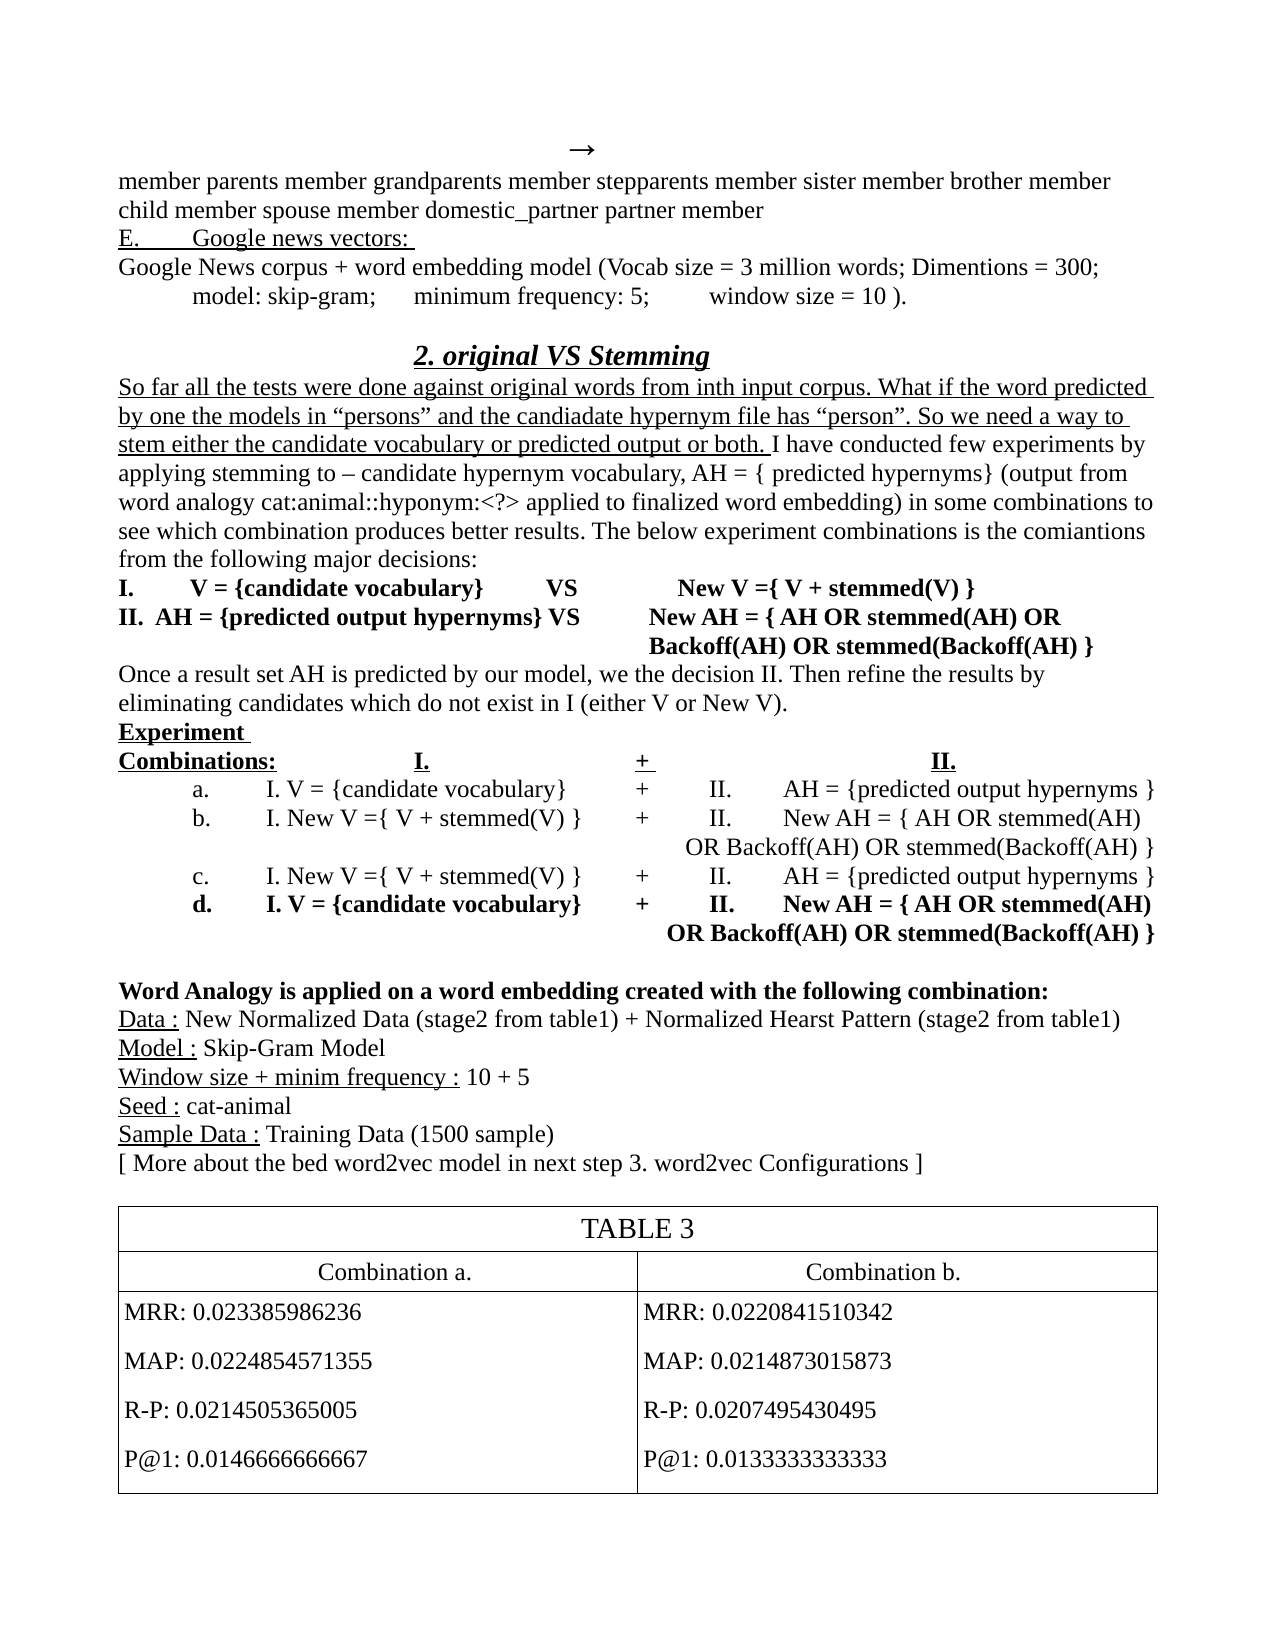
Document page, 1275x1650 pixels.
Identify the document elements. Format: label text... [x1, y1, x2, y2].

table_cell MRR: 0.0220841510342 MAP: 0.0214873015873 R-P: 0.0207495430495 P@1: 0.0133333333333 [638, 1292, 1157, 1493]
text So far all the tests were done against original words from inth input corpus. What if the word predicted by one the models in “persons” and the candiadate hypernym file has “person”. So we need a way to stem either the candidate vocabulary or predicted output or both. I have conducted few experiments by applying stemming to – candidate hypernym vocabulary, AH = { predicted hypernyms} (output from word analogy cat:animal::hyponym:<?> applied to finalized word embedding) in some combinations to see which combination produces better results. The below experiment combinations is the comiantions from the following major decisions: [118, 372, 1157, 573]
table_cell Combination b. [638, 1252, 1157, 1291]
text d. I. V = {candidate vocabulary} + II. New AH = { AH OR stemmed(AH) OR Backoff(AH) OR stemmed(Backoff(AH) } [118, 889, 1157, 947]
text Experiment [118, 717, 1157, 746]
text Once a result set AH is predicted by our model, we the decision II. Then refine the results by eliminating candidates which do not exist in I (either V or New V). [118, 659, 1157, 717]
text Window size + minim frequency : 10 + 5 [118, 1062, 1157, 1091]
table_header TABLE 3 [119, 1207, 1157, 1251]
text b. I. New V ={ V + stemmed(V) } + II. New AH = { AH OR stemmed(AH) OR Backoff(AH) OR stemmed(Backoff(AH) } [118, 803, 1157, 861]
text [ More about the bed word2vec model in next step 3. word2vec Configurations ] [118, 1148, 1157, 1177]
text Model : Skip-Gram Model [118, 1033, 1157, 1062]
text 2. original VS Stemming [118, 338, 1157, 372]
text Google News corpus + word embedding model (Vocab size = 3 million words; Dimentions = 300; model: skip-gram; minimum frequency: 5; window size = 10 ). [118, 252, 1157, 310]
text Seed : cat-animal [118, 1091, 1157, 1119]
text Sample Data : Training Data (1500 sample) [118, 1119, 1157, 1148]
text Word Analogy is applied on a word embedding created with the following combination: [118, 976, 1157, 1004]
text c. I. New V ={ V + stemmed(V) } + II. AH = {predicted output hypernyms } [118, 861, 1157, 889]
text a. I. V = {candidate vocabulary} + II. AH = {predicted output hypernyms } [118, 774, 1157, 803]
text Data : New Normalized Data (stage2 from table1) + Normalized Hearst Pattern (stage2 from table1) [118, 1004, 1157, 1033]
table_cell Combination a. [119, 1252, 637, 1291]
text → [118, 118, 1157, 166]
text Combinations: I. + II. [118, 746, 1157, 774]
table_cell MRR: 0.023385986236 MAP: 0.0224854571355 R-P: 0.0214505365005 P@1: 0.0146666666667 [119, 1292, 637, 1493]
text I. V = {candidate vocabulary} VS New V ={ V + stemmed(V) } [118, 573, 1157, 602]
text member parents member grandparents member stepparents member sister member brother member child member spouse member domestic_partner partner member [118, 166, 1157, 223]
text E. Google news vectors: [118, 223, 1157, 252]
text II. AH = {predicted output hypernyms} VS New AH = { AH OR stemmed(AH) OR Backoff(AH) OR stemmed(Backoff(AH) } [118, 602, 1157, 659]
